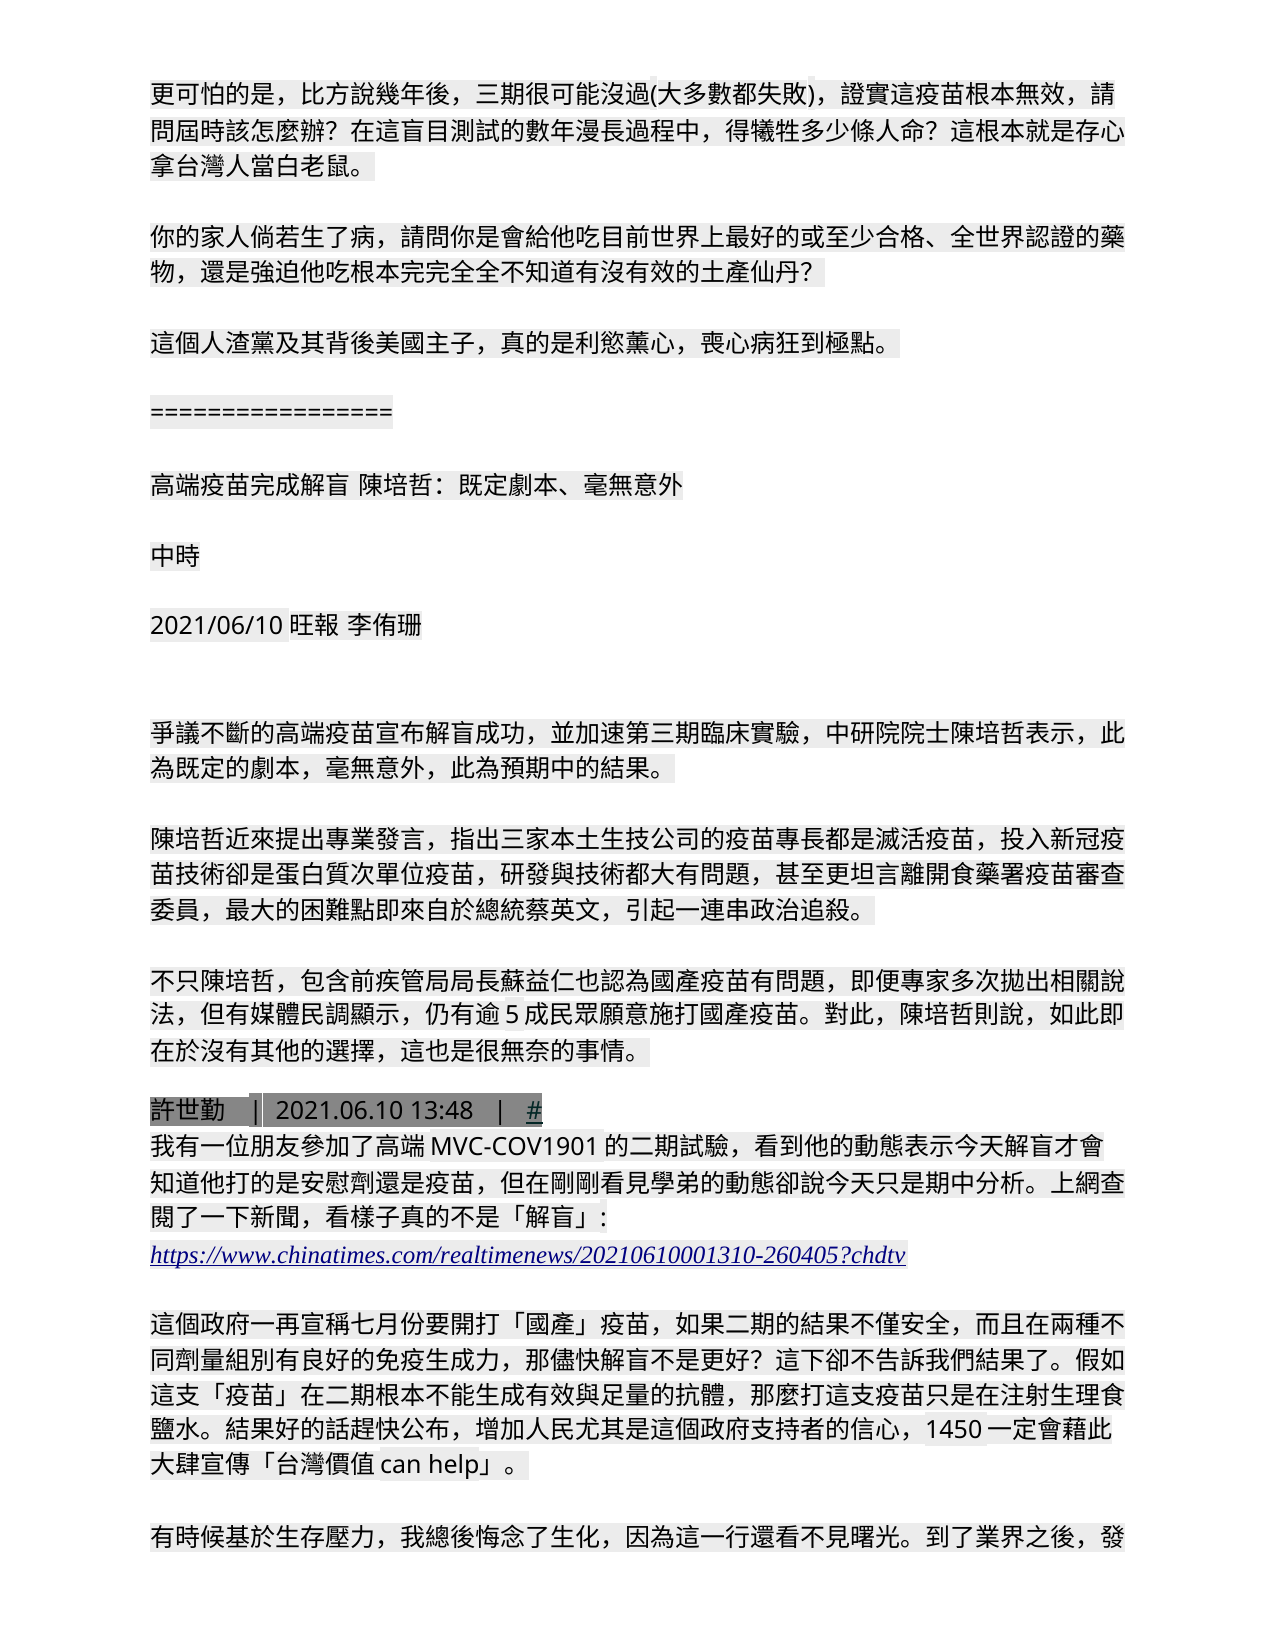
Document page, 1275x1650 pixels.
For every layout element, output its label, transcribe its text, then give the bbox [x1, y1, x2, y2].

text 許世勤 | 2021.06.10 13:48 | # [150, 1092, 1125, 1127]
text 我有一位朋友參加了高端MVC-COV1901的二期試驗，看到他的動態表示今天解盲才會知道他打的是安慰劑還是疫苗，但在剛剛看見學弟的動態卻說今天只是期中分析。上網查閱了一下新聞，看樣子真的不是「解盲」: https://www.chinatimes.com/realtimenews/20210610001310-260405?chdtv 這個政府一再宣稱七月份要開打「國產」疫苗，如果二期的結果不僅安全，而且在兩種不同劑量組別有良好的免疫生成力，那儘快解盲不是更好？這下卻不告訴我們結果了。假如這支「疫苗」在二期根本不能生成有效與足量的抗體，那麼打這支疫苗只是在注射生理食鹽水。結果好的話趕快公布，增加人民尤其是這個政府支持者的信心，1450一定會藉此大肆宣傳「台灣價值can help」。 有時候基於生存壓力，我總後悔念了生化，因為這一行還看不見曙光。到了業界之後，發 [150, 1127, 1125, 1552]
text 更可怕的是，比方說幾年後，三期很可能沒過(大多數都失敗)，證實這疫苗根本無效，請問屆時該怎麼辦？在這盲目測試的數年漫長過程中，得犧牲多少條人命？這根本就是存心拿台灣人當白老鼠。 你的家人倘若生了病，請問你是會給他吃目前世界上最好的或至少合格、全世界認證的藥物，還是強迫他吃根本完完全全不知道有沒有效的土產仙丹？ 這個人渣黨及其背後美國主子，真的是利慾薰心，喪心病狂到極點。 ================= 高端疫苗完成解盲 陳培哲：既定劇本、毫無意外 中時 2021/06/10 旺報 李侑珊 爭議不斷的高端疫苗宣布解盲成功，並加速第三期臨床實驗，中研院院士陳培哲表示，此為既定的劇本，毫無意外，此為預期中的結果。 陳培哲近來提出專業發言，指出三家本土生技公司的疫苗專長都是滅活疫苗，投入新冠疫苗技術卻是蛋白質次單位疫苗，研發與技術都大有問題，甚至更坦言離開食藥署疫苗審查委員，最大的困難點即來自於總統蔡英文，引起一連串政治追殺。 不只陳培哲，包含前疾管局局長蘇益仁也認為國產疫苗有問題，即便專家多次拋出相關說法，但有媒體民調顯示，仍有逾5成民眾願意施打國產疫苗。對此，陳培哲則說，如此即在於沒有其他的選擇，這也是很無奈的事情。 [150, 75, 1125, 1067]
